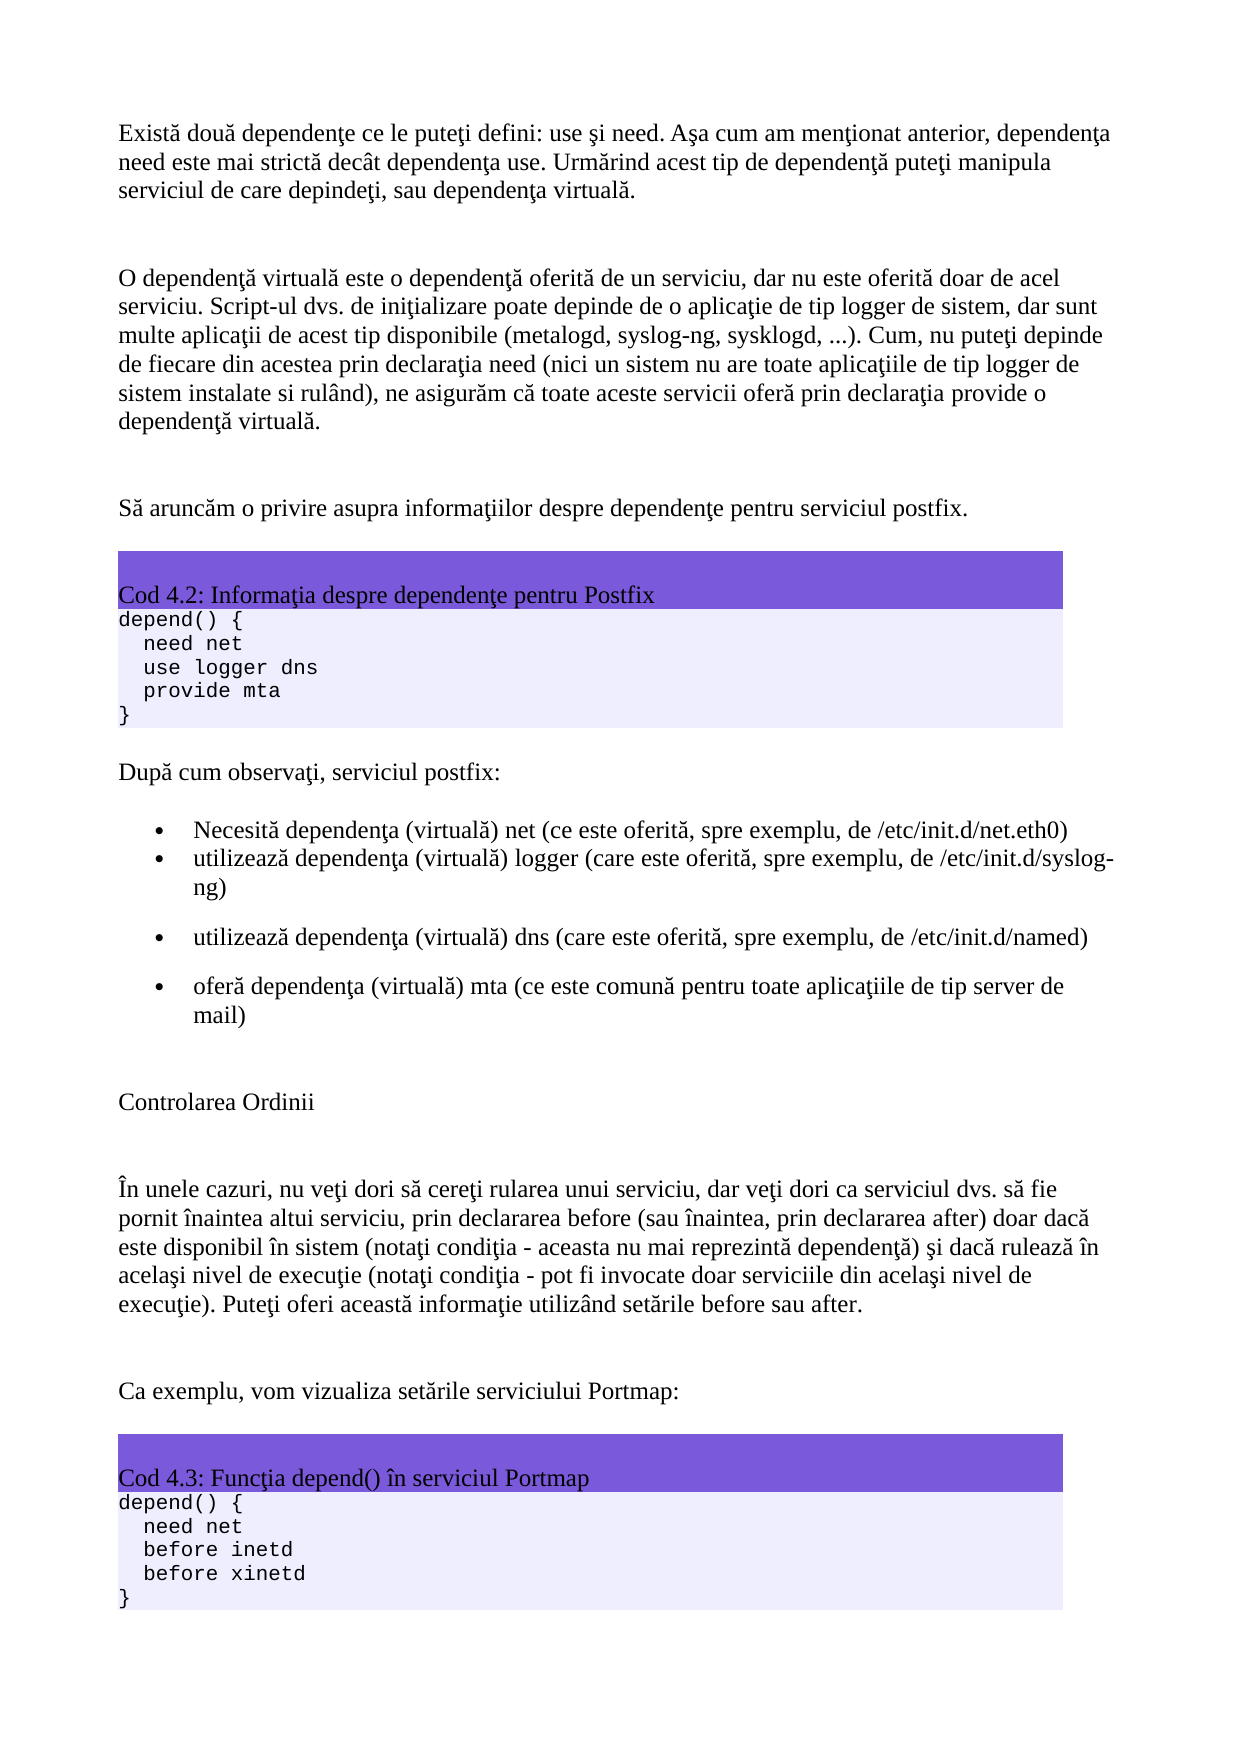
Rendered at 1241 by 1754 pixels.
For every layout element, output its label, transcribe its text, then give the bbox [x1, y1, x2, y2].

text Să aruncăm o privire asupra informaţiilor despre dependenţe pentru serviciul postfix. [118, 493, 1122, 522]
text O dependenţă virtuală este o dependenţă oferită de un serviciu, dar nu este oferită doar de acel serviciu. Script-ul dvs. de iniţializare poate depinde de o aplicaţie de tip logger de sistem, dar sunt multe aplicaţii de acest tip disponibile (metalogd, syslog-ng, sysklogd, ...). Cum, nu puteţi depinde de fiecare din acestea prin declaraţia need (nici un sistem nu are toate aplicaţiile de tip logger de sistem instalate si rulând), ne asigurăm că toate aceste servicii oferă prin declaraţia provide o dependenţă virtuală. [118, 263, 1122, 435]
table_cell depend() { need net before inetd before xinetd } [118, 1492, 1063, 1610]
table_cell depend() { need net use logger dns provide mta } [118, 609, 1063, 728]
text În unele cazuri, nu veţi dori să cereţi rularea unui serviciu, dar veţi dori ca serviciul dvs. să fie pornit înaintea altui serviciu, prin declararea before (sau înaintea, prin declararea after) doar dacă este disponibil în sistem (notaţi condiţia - aceasta nu mai reprezintă dependenţă) şi dacă rulează în acelaşi nivel de execuţie (notaţi condiţia - pot fi invocate doar serviciile din acelaşi nivel de execuţie). Puteţi oferi această informaţie utilizând setările before sau after. [118, 1174, 1122, 1318]
table_header Cod 4.2: Informaţia despre dependenţe pentru Postfix [118, 551, 1063, 609]
text După cum observaţi, serviciul postfix: [118, 757, 1122, 786]
list utilizează dependenţa (virtuală) dns (care este oferită, spre exemplu, de /etc/init.d/named) [156, 922, 1122, 951]
list Necesită dependenţa (virtuală) net (ce este oferită, spre exemplu, de /etc/init.d/net.eth0) [156, 815, 1122, 843]
text Ca exemplu, vom vizualiza setările serviciului Portmap: [118, 1376, 1122, 1405]
text Există două dependenţe ce le puteţi defini: use şi need. Aşa cum am menţionat anterior, dependenţa need este mai strictă decât dependenţa use. Urmărind acest tip de dependenţă puteţi manipula serviciul de care depindeţi, sau dependenţa virtuală. [118, 118, 1122, 204]
list oferă dependenţa (virtuală) mta (ce este comună pentru toate aplicaţiile de tip server de mail) [156, 971, 1122, 1029]
text Controlarea Ordinii [118, 1087, 1122, 1116]
table_header Cod 4.3: Funcţia depend() în serviciul Portmap [118, 1434, 1063, 1492]
list utilizează dependenţa (virtuală) logger (care este oferită, spre exemplu, de /etc/init.d/syslog-ng) [156, 843, 1122, 901]
